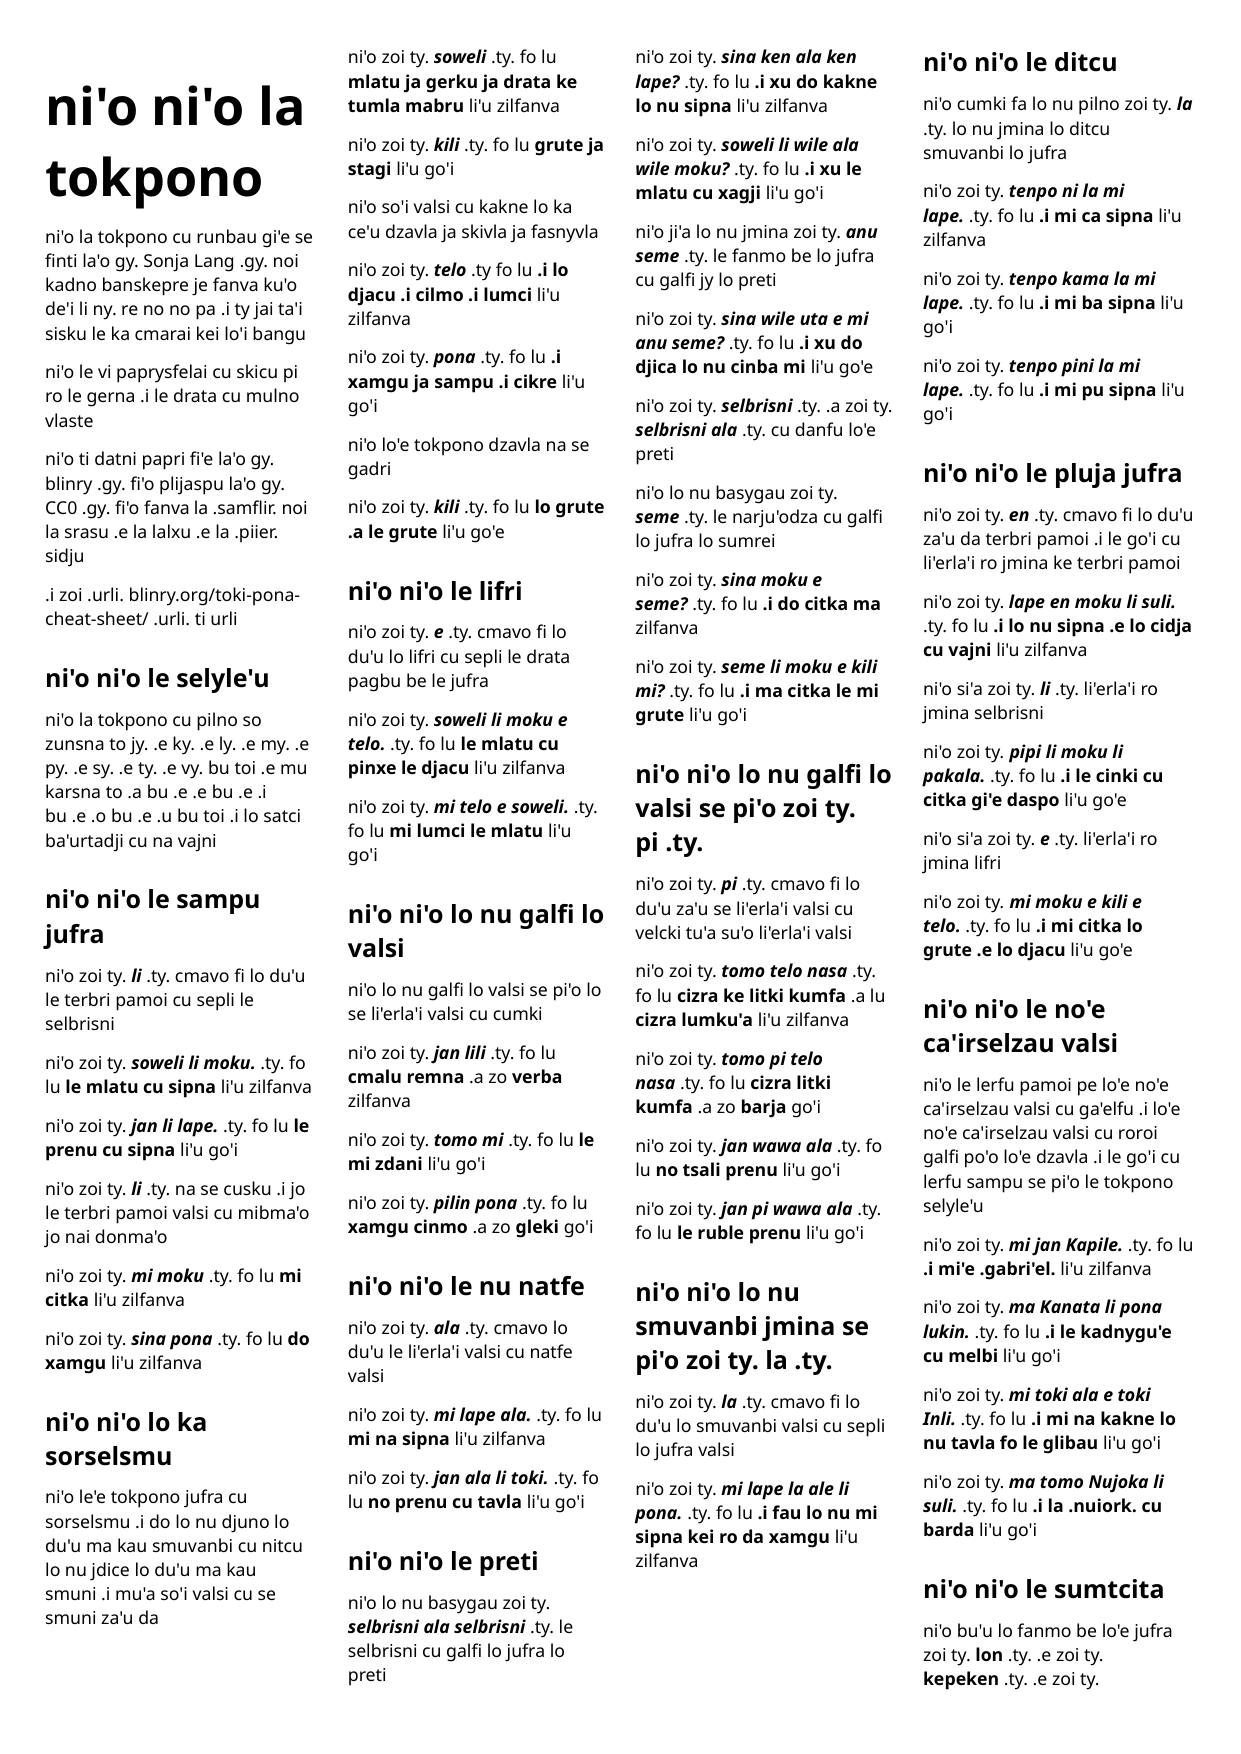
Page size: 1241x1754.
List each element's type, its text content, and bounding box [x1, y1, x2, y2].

text ni'o zoi ty. ma tomo Nujoka li suli. .ty. fo lu .i la .nuiork. cu barda li'u go'i [923, 1469, 1196, 1542]
text ni'o zoi ty. mi lape la ale li pona. .ty. fo lu .i fau lo nu mi sipna kei ro da xamgu li'u zilfanva [635, 1476, 893, 1573]
subtitle ni'o ni'o lo ka sorselsmu [45, 1404, 318, 1472]
text ni'o zoi ty. selbrisni .ty. .a zoi ty. selbrisni ala .ty. cu danfu lo'e preti [635, 393, 893, 466]
text ni'o zoi ty. kili .ty. fo lu lo grute .a le grute li'u go'e [348, 495, 605, 543]
text ni'o zoi ty. soweli .ty. fo lu mlatu ja gerku ja drata ke tumla mabru li'u zilfanva [348, 45, 605, 117]
text ni'o zoi ty. jan wawa ala .ty. fo lu no tsali prenu li'u go'i [635, 1133, 893, 1181]
text ni'o zoi ty. tomo pi telo nasa .ty. fo lu cizra litki kumfa .a zo barja go'i [635, 1046, 893, 1118]
text ni'o zoi ty. e .ty. cmavo fi lo du'u lo lifri cu sepli le drata pagbu be le jufra [348, 620, 605, 692]
text ni'o zoi ty. soweli li moku. .ty. fo lu le mlatu cu sipna li'u zilfanva [45, 1050, 318, 1098]
text ni'o zoi ty. tenpo pini la mi lape. .ty. fo lu .i mi pu sipna li'u go'i [923, 353, 1196, 426]
text ni'o zoi ty. pipi li moku li pakala. .ty. fo lu .i le cinki cu citka gi'e daspo li'u go'e [923, 739, 1196, 812]
text ni'o zoi ty. jan lili .ty. fo lu cmalu remna .a zo verba zilfanva [348, 1040, 605, 1113]
subtitle ni'o ni'o le sampu jufra [45, 882, 318, 950]
subtitle ni'o ni'o le ditcu [923, 45, 1196, 79]
subtitle ni'o ni'o lo nu smuvanbi jmina se pi'o zoi ty. la .ty. [635, 1274, 893, 1376]
subtitle ni'o ni'o le selyle'u [45, 661, 318, 694]
text ni'o zoi ty. lape en moku li suli. .ty. fo lu .i lo nu sipna .e lo cidja cu vajni li'u zilfanva [923, 589, 1196, 662]
text ni'o zoi ty. tenpo ni la mi lape. .ty. fo lu .i mi ca sipna li'u zilfanva [923, 179, 1196, 251]
subtitle ni'o ni'o lo nu galfi lo valsi [348, 897, 605, 965]
text ni'o zoi ty. sina ken ala ken lape? .ty. fo lu .i xu do kakne lo nu sipna li'u zilfanva [635, 45, 893, 117]
text ni'o zoi ty. kili .ty. fo lu grute ja stagi li'u go'i [348, 132, 605, 180]
subtitle ni'o ni'o le sumtcita [923, 1572, 1196, 1606]
text ni'o zoi ty. telo .ty fo lu .i lo djacu .i cilmo .i lumci li'u zilfanva [348, 258, 605, 330]
text ni'o zoi ty. ala .ty. cmavo lo du'u le li'erla'i valsi cu natfe valsi [348, 1315, 605, 1388]
text ni'o le lerfu pamoi pe lo'e no'e ca'irselzau valsi cu ga'elfu .i lo'e no'e ca'irselzau valsi cu roroi galfi po'o lo'e dzavla .i le go'i cu lerfu sampu se pi'o le tokpono selyle'u [923, 1072, 1196, 1217]
subtitle ni'o ni'o le no'e ca'irselzau valsi [923, 992, 1196, 1060]
text ni'o la tokpono cu pilno so zunsna to jy. .e ky. .e ly. .e my. .e py. .e sy. .e ty. .e vy. bu toi .e mu karsna to .a bu .e .e bu .e .i bu .e .o bu .e .u bu toi .i lo satci ba'urtadji cu na vajni [45, 707, 318, 852]
text ni'o lo nu galfi lo valsi se pi'o lo se li'erla'i valsi cu cumki [348, 977, 605, 1026]
text ni'o zoi ty. pona .ty. fo lu .i xamgu ja sampu .i cikre li'u go'i [348, 345, 605, 417]
text ni'o lo'e tokpono dzavla na se gadri [348, 432, 605, 480]
text ni'o zoi ty. pilin pona .ty. fo lu xamgu cinmo .a zo gleki go'i [348, 1190, 605, 1239]
subtitle ni'o ni'o lo nu galfi lo valsi se pi'o zoi ty. pi .ty. [635, 757, 893, 859]
text ni'o zoi ty. jan li lape. .ty. fo lu le prenu cu sipna li'u go'i [45, 1113, 318, 1161]
text ni'o ji'a lo nu jmina zoi ty. anu seme .ty. le fanmo be lo jufra cu galfi jy lo preti [635, 219, 893, 292]
text ni'o zoi ty. en .ty. cmavo fi lo du'u za'u da terbri pamoi .i le go'i cu li'erla'i ro jmina ke terbri pamoi [923, 502, 1196, 575]
text ni'o zoi ty. tenpo kama la mi lape. .ty. fo lu .i mi ba sipna li'u go'i [923, 266, 1196, 338]
text ni'o zoi ty. li .ty. cmavo fi lo du'u le terbri pamoi cu sepli le selbrisni [45, 963, 318, 1036]
text ni'o si'a zoi ty. e .ty. li'erla'i ro jmina lifri [923, 826, 1196, 875]
text ni'o so'i valsi cu kakne lo ka ce'u dzavla ja skivla ja fasnyvla [348, 195, 605, 243]
text ni'o zoi ty. mi jan Kapile. .ty. fo lu .i mi'e .gabri'el. li'u zilfanva [923, 1232, 1196, 1280]
title ni'o ni'o la tokpono [45, 70, 318, 212]
text ni'o zoi ty. soweli li moku e telo. .ty. fo lu le mlatu cu pinxe le djacu li'u zilfanva [348, 707, 605, 779]
text ni'o le'e tokpono jufra cu sorselsmu .i do lo nu djuno lo du'u ma kau smuvanbi cu nitcu lo nu jdice lo du'u ma kau smuni .i mu'a so'i valsi cu se smuni za'u da [45, 1485, 318, 1630]
text ni'o zoi ty. soweli li wile ala wile moku? .ty. fo lu .i xu le mlatu cu xagji li'u go'i [635, 132, 893, 204]
text .i zoi .urli. blinry.org/toki-pona-cheat-sheet/ .urli. ti urli [45, 582, 318, 631]
text ni'o zoi ty. li .ty. na se cusku .i jo le terbri pamoi valsi cu mibma'o jo nai donma'o [45, 1176, 318, 1248]
text ni'o zoi ty. jan pi wawa ala .ty. fo lu le ruble prenu li'u go'i [635, 1196, 893, 1244]
text ni'o le vi paprysfelai cu skicu pi ro le gerna .i le drata cu mulno vlaste [45, 360, 318, 432]
text ni'o zoi ty. tomo telo nasa .ty. fo lu cizra ke litki kumfa .a lu cizra lumku'a li'u zilfanva [635, 959, 893, 1031]
subtitle ni'o ni'o le preti [348, 1543, 605, 1578]
text ni'o zoi ty. mi lape ala. .ty. fo lu mi na sipna li'u zilfanva [348, 1402, 605, 1451]
text ni'o zoi ty. mi moku .ty. fo lu mi citka li'u zilfanva [45, 1263, 318, 1311]
text ni'o bu'u lo fanmo be lo'e jufra zoi ty. lon .ty. .e zoi ty. kepeken .ty. .e zoi ty. [923, 1618, 1196, 1691]
text ni'o ti datni papri fi'e la'o gy. blinry .gy. fi'o plijaspu la'o gy. CC0 .gy. fi'o fanva la .samflir. noi la srasu .e la lalxu .e la .piier. sidju [45, 447, 318, 568]
text ni'o zoi ty. seme li moku e kili mi? .ty. fo lu .i ma citka le mi grute li'u go'i [635, 654, 893, 727]
text ni'o lo nu basygau zoi ty. seme .ty. le narju'odza cu galfi lo jufra lo sumrei [635, 480, 893, 553]
text ni'o zoi ty. la .ty. cmavo fi lo du'u lo smuvanbi valsi cu sepli lo jufra valsi [635, 1389, 893, 1462]
text ni'o la tokpono cu runbau gi'e se finti la'o gy. Sonja Lang .gy. noi kadno banskepre je fanva ku'o de'i li ny. re no no pa .i ty jai ta'i sisku le ka cmarai kei lo'i bangu [45, 224, 318, 345]
text ni'o zoi ty. tomo mi .ty. fo lu le mi zdani li'u go'i [348, 1127, 605, 1176]
text ni'o si'a zoi ty. li .ty. li'erla'i ro jmina selbrisni [923, 676, 1196, 725]
text ni'o zoi ty. pi .ty. cmavo fi lo du'u za'u se li'erla'i valsi cu velcki tu'a su'o li'erla'i valsi [635, 872, 893, 944]
text ni'o cumki fa lo nu pilno zoi ty. la .ty. lo nu jmina lo ditcu smuvanbi lo jufra [923, 92, 1196, 164]
text ni'o zoi ty. sina pona .ty. fo lu do xamgu li'u zilfanva [45, 1326, 318, 1374]
text ni'o zoi ty. sina moku e seme? .ty. fo lu .i do citka ma zilfanva [635, 567, 893, 640]
subtitle ni'o ni'o le lifri [348, 573, 605, 607]
text ni'o zoi ty. jan ala li toki. .ty. fo lu no prenu cu tavla li'u go'i [348, 1465, 605, 1514]
subtitle ni'o ni'o le nu natfe [348, 1268, 605, 1303]
text ni'o lo nu basygau zoi ty. selbrisni ala selbrisni .ty. le selbrisni cu galfi lo jufra lo preti [348, 1590, 605, 1687]
subtitle ni'o ni'o le pluja jufra [923, 455, 1196, 489]
text ni'o zoi ty. ma Kanata li pona lukin. .ty. fo lu .i le kadnygu'e cu melbi li'u go'i [923, 1295, 1196, 1367]
text ni'o zoi ty. mi moku e kili e telo. .ty. fo lu .i mi citka lo grute .e lo djacu li'u go'e [923, 889, 1196, 962]
text ni'o zoi ty. sina wile uta e mi anu seme? .ty. fo lu .i xu do djica lo nu cinba mi li'u go'e [635, 306, 893, 379]
text ni'o zoi ty. mi toki ala e toki Inli. .ty. fo lu .i mi na kakne lo nu tavla fo le glibau li'u go'i [923, 1382, 1196, 1454]
text ni'o zoi ty. mi telo e soweli. .ty. fo lu mi lumci le mlatu li'u go'i [348, 794, 605, 867]
